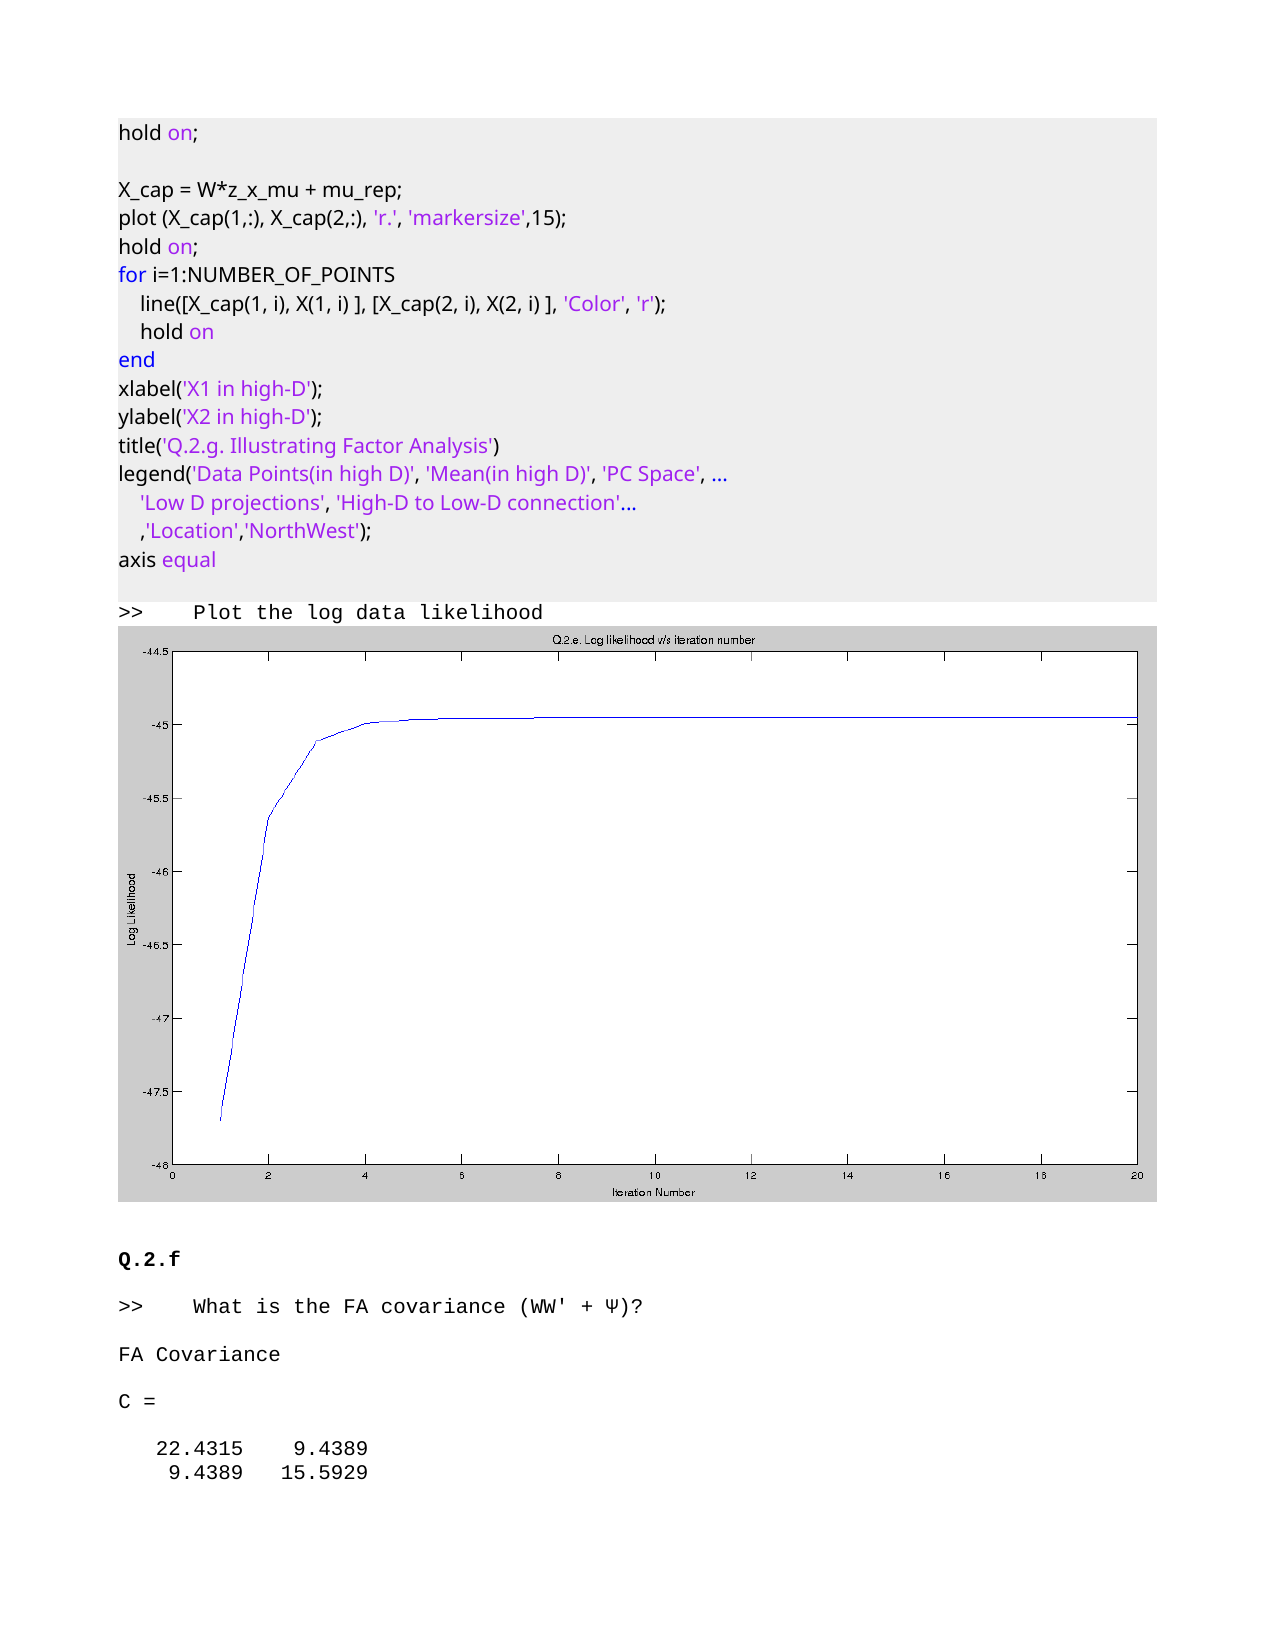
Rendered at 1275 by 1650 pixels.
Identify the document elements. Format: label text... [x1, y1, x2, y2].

text 22.4315 9.4389 [118, 1438, 1157, 1462]
text C = [118, 1391, 1157, 1414]
text ,'Location','NorthWest'); [118, 516, 1157, 545]
text ylabel('X2 in high-D'); [118, 402, 1157, 431]
text xlabel('X1 in high-D'); [118, 374, 1157, 402]
text FA Covariance [118, 1344, 1157, 1367]
text hold on; [118, 232, 1157, 260]
picture [118, 626, 1157, 1202]
text 9.4389 15.5929 [118, 1462, 1157, 1486]
text hold on [118, 317, 1157, 346]
text for i=1:NUMBER_OF_POINTS [118, 260, 1157, 289]
text line([X_cap(1, i), X(1, i) ], [X_cap(2, i), X(2, i) ], 'Color', 'r'); [118, 289, 1157, 317]
text >> What is the FA covariance (WW' + Ψ)? [118, 1296, 1157, 1320]
text legend('Data Points(in high D)', 'Mean(in high D)', 'PC Space', ... [118, 459, 1157, 488]
text 'Low D projections', 'High-D to Low-D connection'... [118, 488, 1157, 516]
text >> Plot the log data likelihood [118, 602, 1157, 626]
text axis equal [118, 545, 1157, 573]
text title('Q.2.g. Illustrating Factor Analysis') [118, 431, 1157, 459]
text Q.2.f [118, 1249, 1157, 1273]
text hold on; [118, 118, 1157, 147]
text X_cap = W*z_x_mu + mu_rep; [118, 175, 1157, 203]
text end [118, 346, 1157, 374]
text plot (X_cap(1,:), X_cap(2,:), 'r.', 'markersize',15); [118, 203, 1157, 232]
